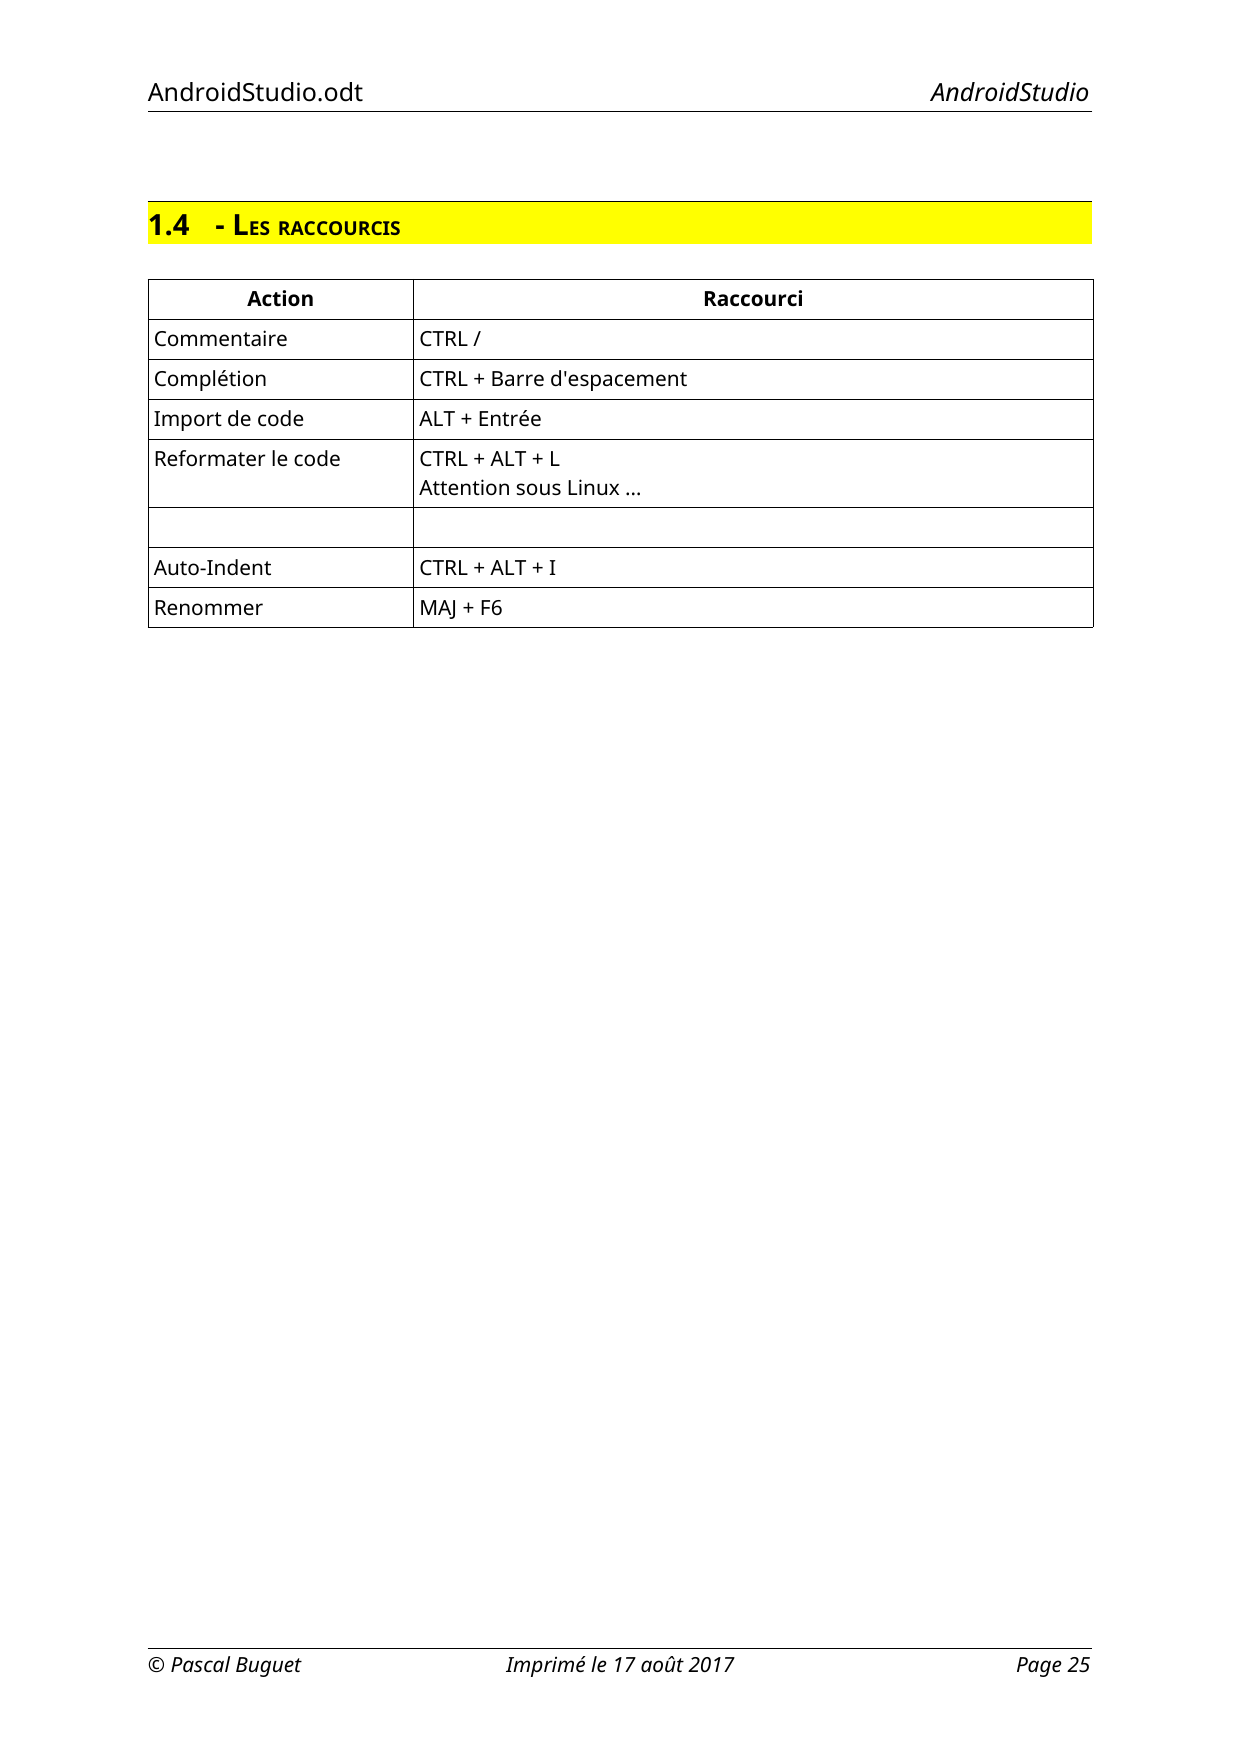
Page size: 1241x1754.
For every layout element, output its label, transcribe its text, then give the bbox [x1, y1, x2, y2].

table_cell MAJ + F6 [414, 588, 1093, 627]
table_cell [414, 508, 1093, 547]
table_header Action [149, 280, 413, 319]
table_cell Auto-Indent [149, 548, 413, 587]
table_cell [149, 508, 413, 547]
table_cell Renommer [149, 588, 413, 627]
table_cell CTRL + Barre d'espacement [414, 360, 1093, 399]
table_cell Complétion [149, 360, 413, 399]
table_cell Commentaire [149, 320, 413, 359]
table_header Raccourci [414, 280, 1093, 319]
table_cell Reformater le code [149, 440, 413, 507]
subtitle - Les raccourcis [148, 202, 1092, 244]
table_cell CTRL + ALT + L Attention sous Linux … [414, 440, 1093, 507]
table_cell CTRL / [414, 320, 1093, 359]
table_cell CTRL + ALT + I [414, 548, 1093, 587]
table_cell ALT + Entrée [414, 400, 1093, 439]
table_cell Import de code [149, 400, 413, 439]
